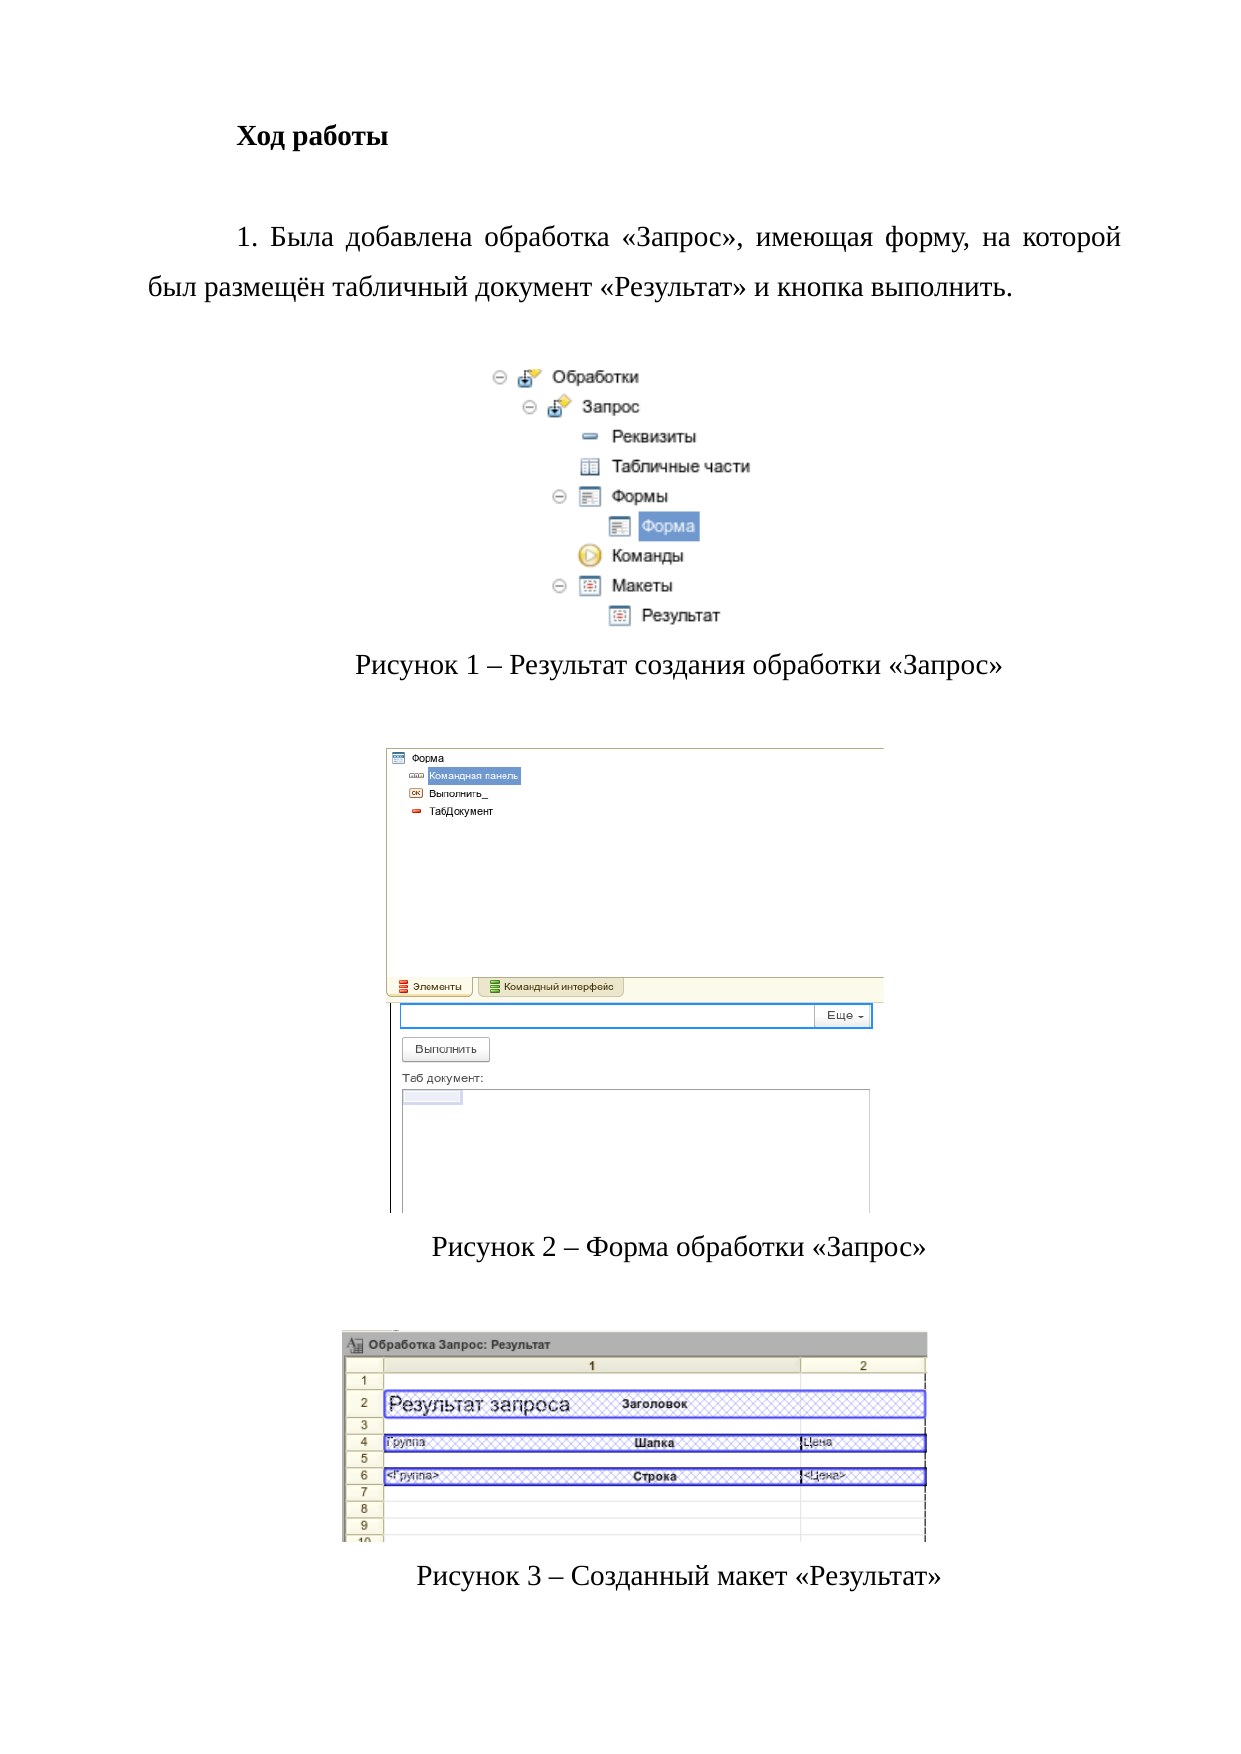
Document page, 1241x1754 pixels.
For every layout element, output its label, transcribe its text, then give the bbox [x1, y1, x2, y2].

text 1. Была добавлена обработка «Запрос», имеющая форму, на которой был размещён табличный документ «Результат» и кнопка выполнить. [148, 219, 1122, 303]
text Рисунок 1 – Результат создания обработки «Запрос» [148, 370, 1122, 681]
text Рисунок 3 – Созданный макет «Результат» [148, 1330, 1122, 1592]
picture [342, 1330, 928, 1542]
picture [490, 369, 780, 631]
picture [386, 748, 884, 1213]
text Ход работы [148, 118, 1122, 152]
text Рисунок 2 – Форма обработки «Запрос» [148, 748, 1122, 1263]
